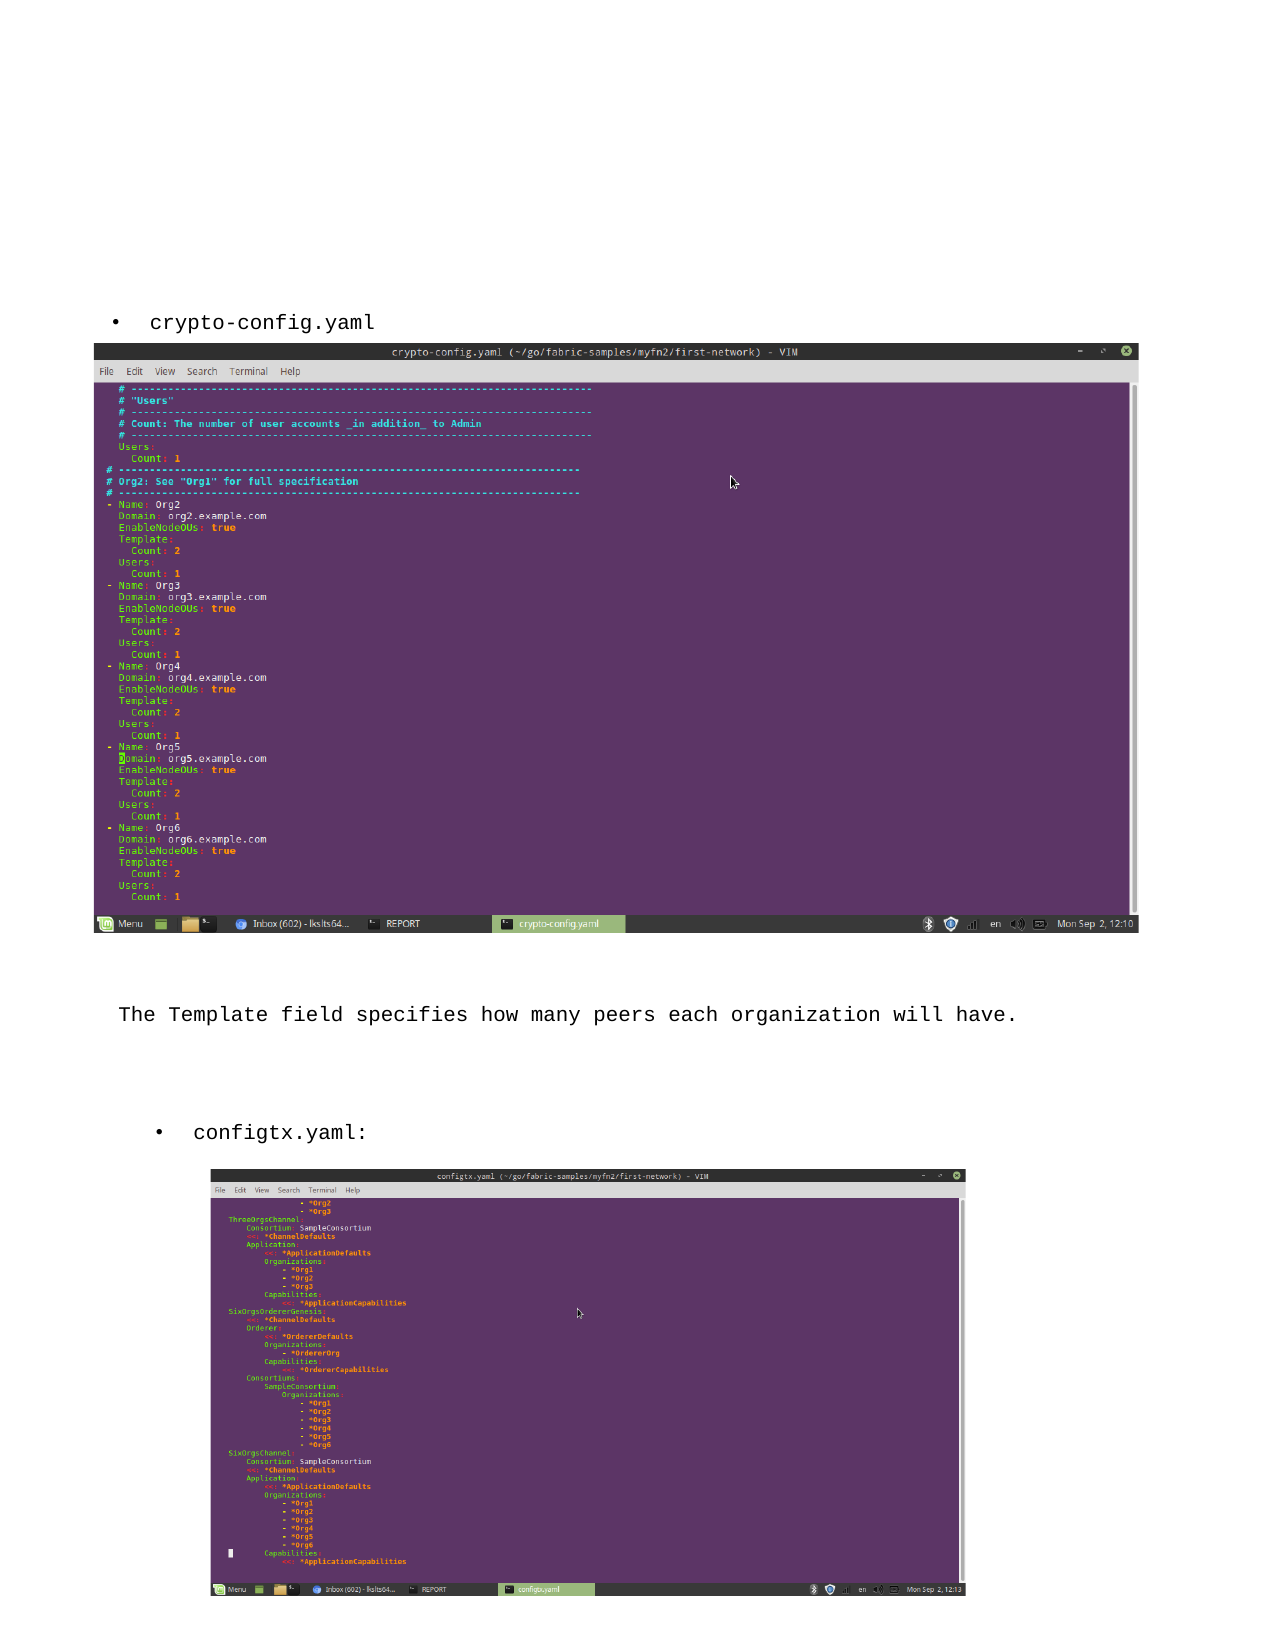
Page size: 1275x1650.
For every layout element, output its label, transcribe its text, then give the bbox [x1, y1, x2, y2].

list crypto-config.yaml [112, 312, 1157, 335]
text The Template field specifies how many peers each organization will have. [118, 1004, 1157, 1028]
picture [93, 343, 1139, 933]
list configtx.yaml: [156, 1122, 1157, 1146]
picture [210, 1169, 966, 1596]
